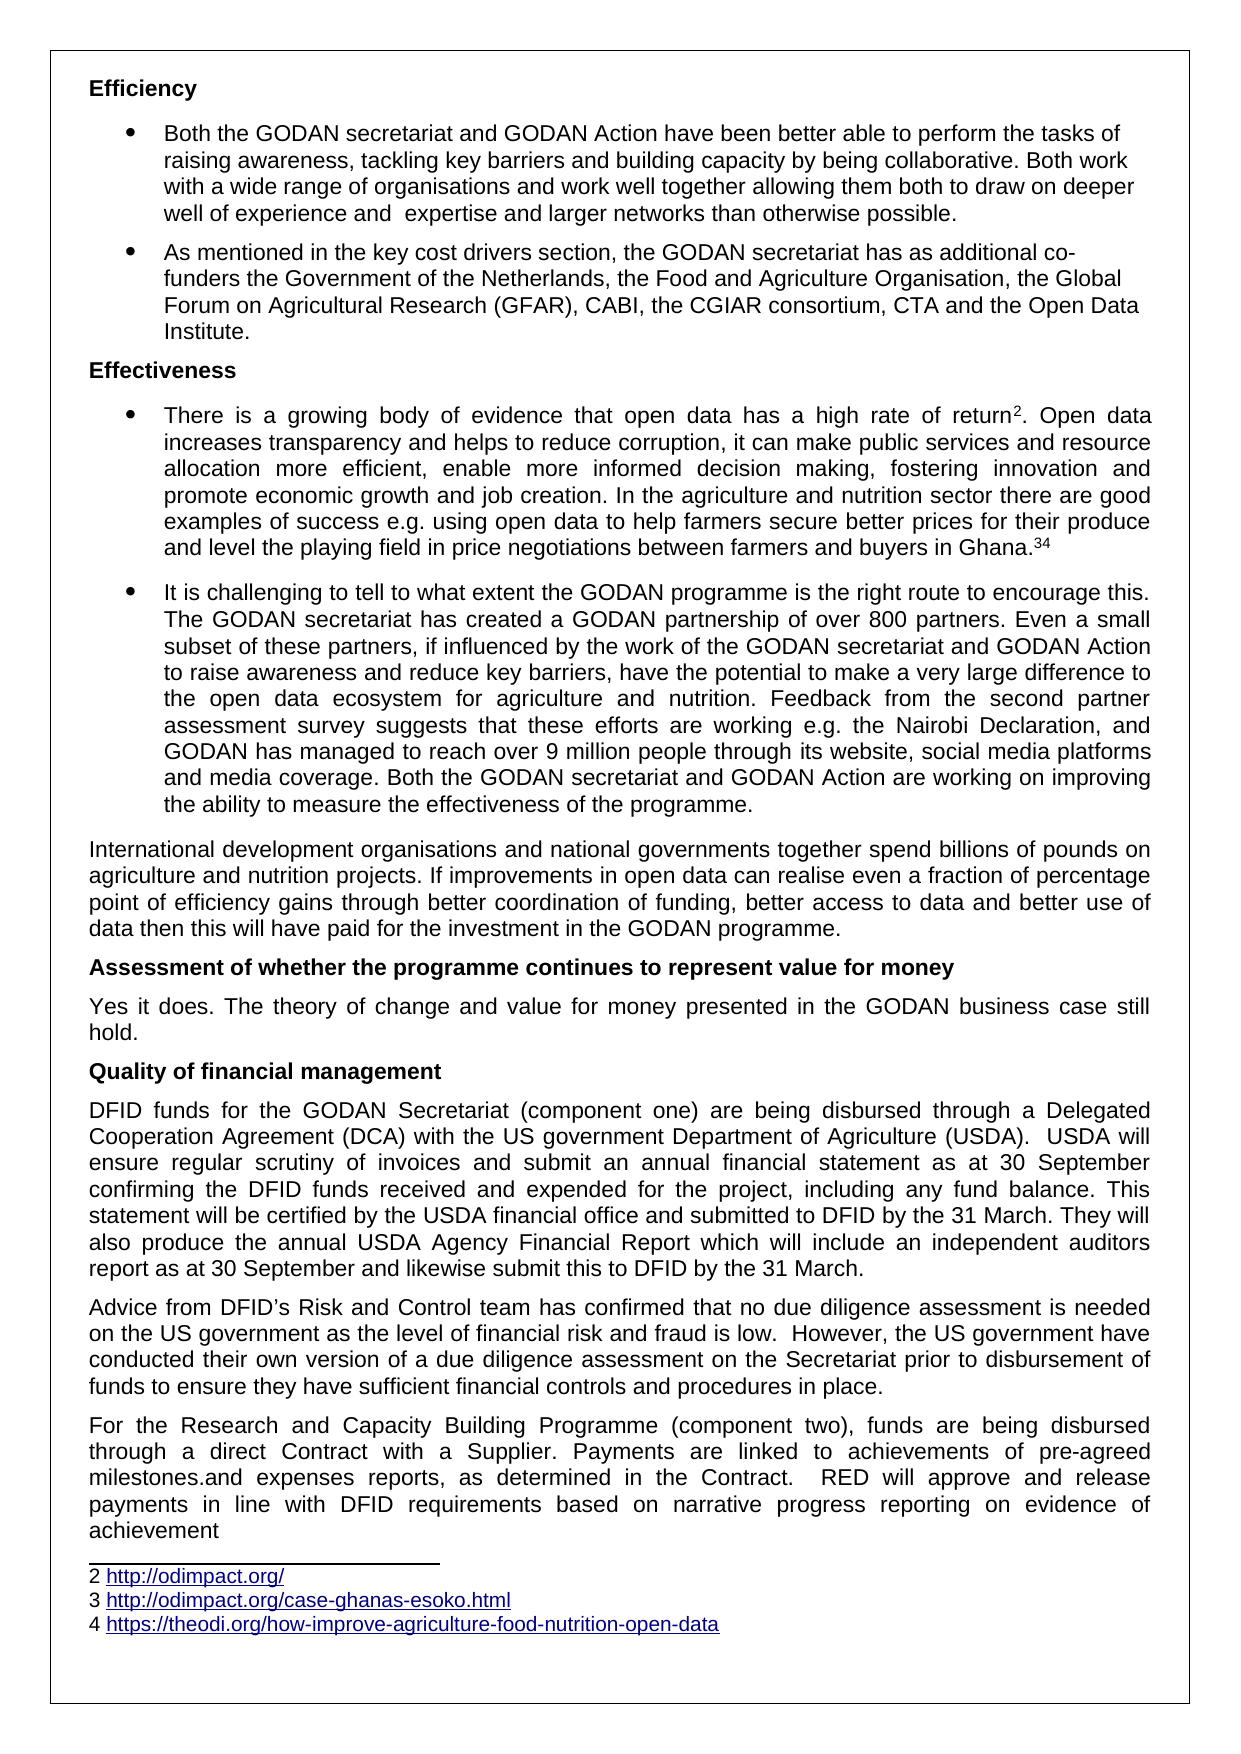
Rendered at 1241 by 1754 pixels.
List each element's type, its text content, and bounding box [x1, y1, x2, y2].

text Advice from DFID’s Risk and Control team has confirmed that no due diligence assessment is needed on the US government as the level of financial risk and fraud is low. However, the US government have conducted their own version of a due diligence assessment on the Secretariat prior to disbursement of funds to ensure they have sufficient financial controls and procedures in place. [89, 1294, 1152, 1399]
list Both the GODAN secretariat and GODAN Action have been better able to perform the tasks of raising awareness, tackling key barriers and building capacity by being collaborative. Both work with a wide range of organisations and work well together allowing them both to draw on deeper well of experience and expertise and larger networks than otherwise possible. [126, 120, 1152, 226]
text International development organisations and national governments together spend billions of pounds on agriculture and nutrition projects. If improvements in open data can realise even a fraction of percentage point of efficiency gains through better coordination of funding, better access to data and better use of data then this will have paid for the investment in the GODAN programme. [89, 836, 1152, 941]
list http://odimpact.org/ [89, 1564, 1152, 1588]
list It is challenging to tell to what extent the GODAN programme is the right route to encourage this. The GODAN secretariat has created a GODAN partnership of over 800 partners. Even a small subset of these partners, if influenced by the work of the GODAN secretariat and GODAN Action to raise awareness and reduce key barriers, have the potential to make a very large difference to the open data ecosystem for agriculture and nutrition. Feedback from the second partner assessment survey suggests that these efforts are working e.g. the Nairobi Declaration, and GODAN has managed to reach over 9 million people through its website, social media platforms and media coverage. Both the GODAN secretariat and GODAN Action are working on improving the ability to measure the effectiveness of the programme. [126, 579, 1152, 817]
list https://theodi.org/how-improve-agriculture-food-nutrition-open-data [89, 1612, 1152, 1636]
text Efficiency [89, 75, 1152, 101]
list There is a growing body of evidence that open data has a high rate of return. Open data increases transparency and helps to reduce corruption, it can make public services and resource allocation more efficient, enable more informed decision making, fostering innovation and promote economic growth and job creation. In the agriculture and nutrition sector there are good examples of success e.g. using open data to help farmers secure better prices for their produce and level the playing field in price negotiations between farmers and buyers in Ghana. [126, 402, 1152, 561]
text DFID funds for the GODAN Secretariat (component one) are being disbursed through a Delegated Cooperation Agreement (DCA) with the US government Department of Agriculture (USDA). USDA will ensure regular scrutiny of invoices and submit an annual financial statement as at 30 September confirming the DFID funds received and expended for the project, including any fund balance. This statement will be certified by the USDA financial office and submitted to DFID by the 31 March. They will also produce the annual USDA Agency Financial Report which will include an independent auditors report as at 30 September and likewise submit this to DFID by the 31 March. [89, 1097, 1152, 1281]
list As mentioned in the key cost drivers section, the GODAN secretariat has as additional co-funders the Government of the Netherlands, the Food and Agriculture Organisation, the Global Forum on Agricultural Research (GFAR), CABI, the CGIAR consortium, CTA and the Open Data Institute. [126, 238, 1152, 344]
text Quality of financial management [89, 1058, 1152, 1084]
text For the Research and Capacity Building Programme (component two), funds are being disbursed through a direct Contract with a Supplier. Payments are linked to achievements of pre-agreed milestones.and expenses reports, as determined in the Contract. RED will approve and release payments in line with DFID requirements based on narrative progress reporting on evidence of achievement [89, 1412, 1152, 1543]
list http://odimpact.org/case-ghanas-esoko.html [89, 1588, 1152, 1612]
text Effectiveness [89, 357, 1152, 383]
text Yes it does. The theory of change and value for money presented in the GODAN business case still hold. [89, 993, 1152, 1045]
text Assessment of whether the programme continues to represent value for money [89, 954, 1152, 980]
